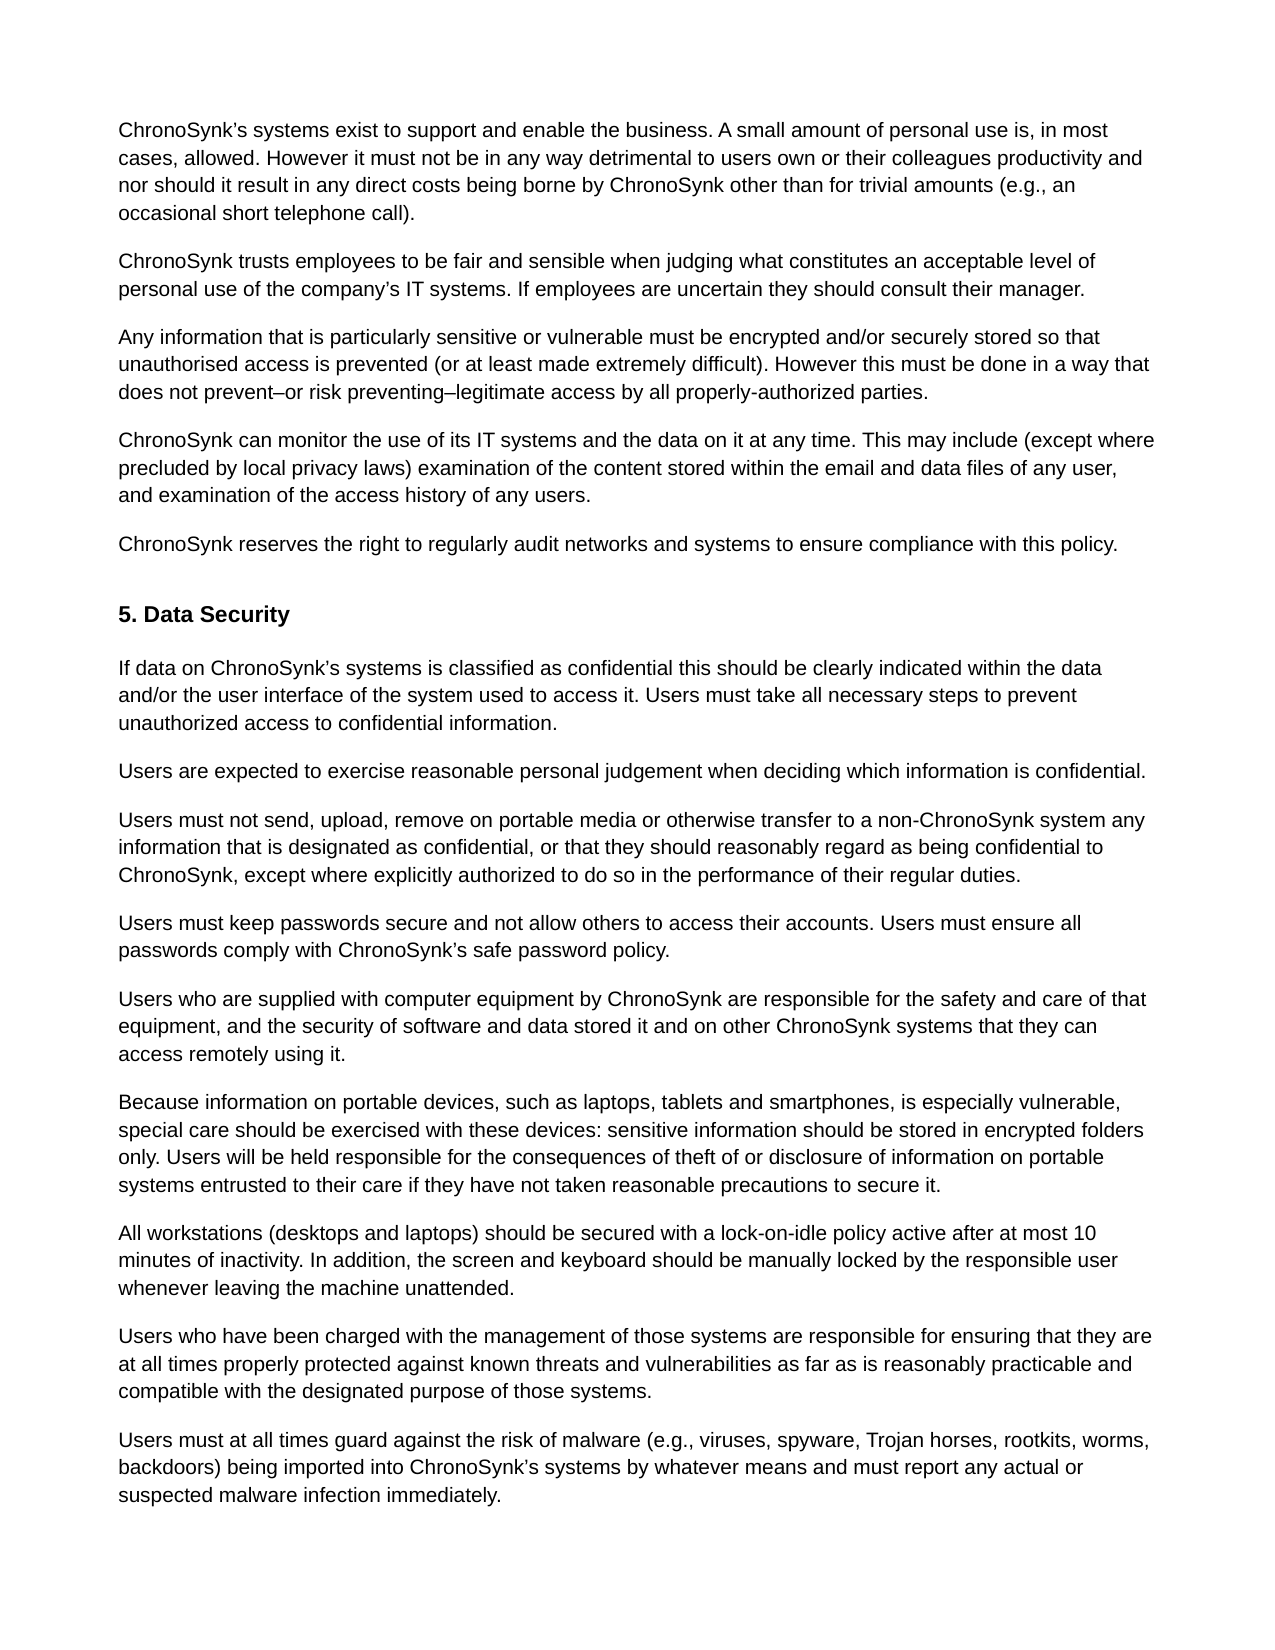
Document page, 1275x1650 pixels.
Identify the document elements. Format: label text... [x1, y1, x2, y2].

text Users must keep passwords secure and not allow others to access their accounts. Users must ensure all passwords comply with ChronoSynk’s safe password policy. [118, 911, 1157, 962]
text ChronoSynk can monitor the use of its IT systems and the data on it at any time. This may include (except where precluded by local privacy laws) examination of the content stored within the email and data files of any user, and examination of the access history of any users. [118, 428, 1157, 507]
text Any information that is particularly sensitive or vulnerable must be encrypted and/or securely stored so that unauthorised access is prevented (or at least made extremely difficult). However this must be done in a way that does not prevent–or risk preventing–legitimate access by all properly-authorized parties. [118, 325, 1157, 404]
text Because information on portable devices, such as laptops, tablets and smartphones, is especially vulnerable, special care should be exercised with these devices: sensitive information should be stored in encrypted folders only. Users will be held responsible for the consequences of theft of or disclosure of information on portable systems entrusted to their care if they have not taken reasonable precautions to secure it. [118, 1090, 1157, 1196]
subtitle 5. Data Security [118, 601, 1086, 627]
text Users who are supplied with computer equipment by ChronoSynk are responsible for the safety and care of that equipment, and the security of software and data stored it and on other ChronoSynk systems that they can access remotely using it. [118, 987, 1157, 1066]
text If data on ChronoSynk’s systems is classified as confidential this should be clearly indicated within the data and/or the user interface of the system used to access it. Users must take all necessary steps to prevent unauthorized access to confidential information. [118, 656, 1157, 735]
text All workstations (desktops and laptops) should be secured with a lock-on-idle policy active after at most 10 minutes of inactivity. In addition, the screen and keyboard should be manually locked by the responsible user whenever leaving the machine unattended. [118, 1221, 1157, 1300]
text Users must at all times guard against the risk of malware (e.g., viruses, spyware, Trojan horses, rootkits, worms, backdoors) being imported into ChronoSynk’s systems by whatever means and must report any actual or suspected malware infection immediately. [118, 1427, 1157, 1506]
text ChronoSynk trusts employees to be fair and sensible when judging what constitutes an acceptable level of personal use of the company’s IT systems. If employees are uncertain they should consult their manager. [118, 249, 1157, 300]
text ChronoSynk’s systems exist to support and enable the business. A small amount of personal use is, in most cases, allowed. However it must not be in any way detrimental to users own or their colleagues productivity and nor should it result in any direct costs being borne by ChronoSynk other than for trivial amounts (e.g., an occasional short telephone call). [118, 118, 1157, 224]
text Users are expected to exercise reasonable personal judgement when deciding which information is confidential. [118, 759, 1157, 783]
text ChronoSynk reserves the right to regularly audit networks and systems to ensure compliance with this policy. [118, 531, 1157, 555]
text Users must not send, upload, remove on portable media or otherwise transfer to a non-ChronoSynk system any information that is designated as confidential, or that they should reasonably regard as being confidential to ChronoSynk, except where explicitly authorized to do so in the performance of their regular duties. [118, 807, 1157, 886]
text Users who have been charged with the management of those systems are responsible for ensuring that they are at all times properly protected against known threats and vulnerabilities as far as is reasonably practicable and compatible with the designated purpose of those systems. [118, 1324, 1157, 1403]
